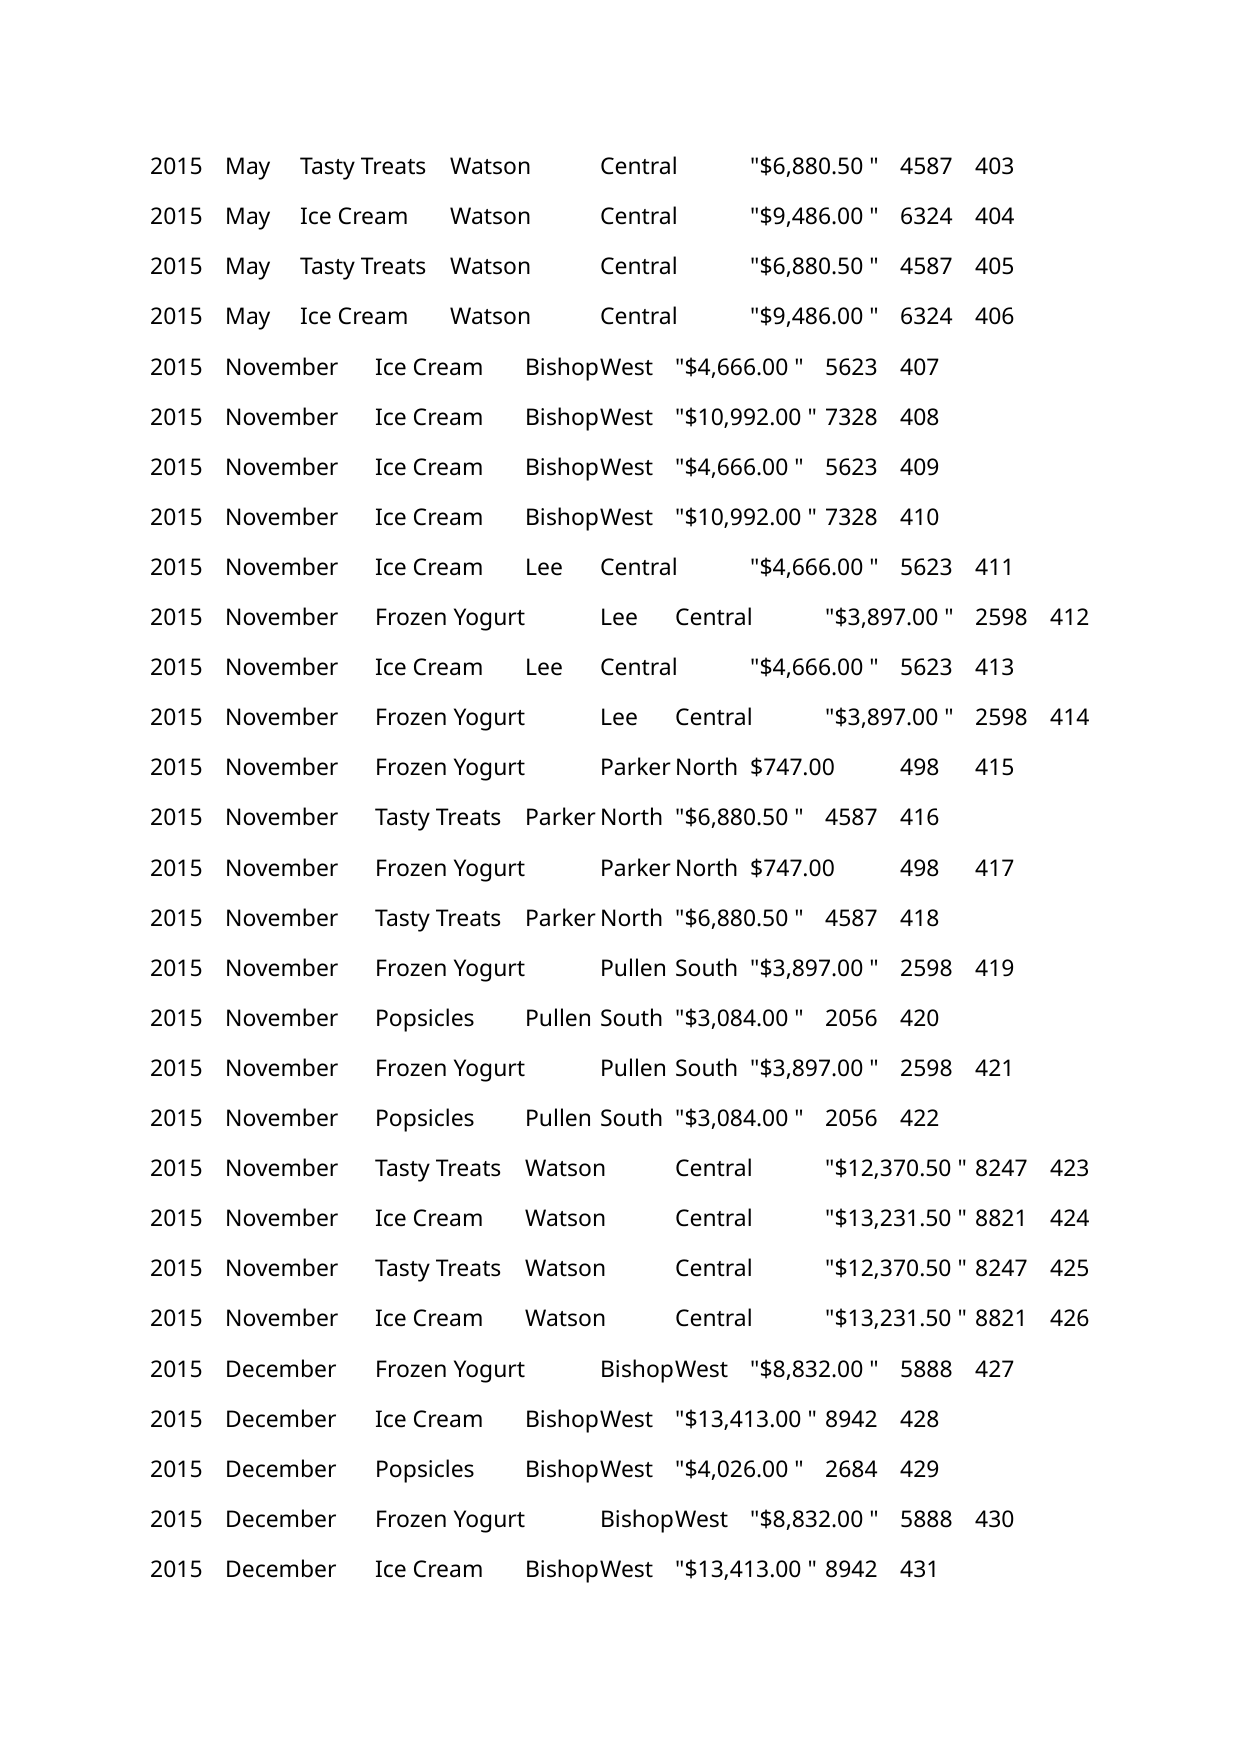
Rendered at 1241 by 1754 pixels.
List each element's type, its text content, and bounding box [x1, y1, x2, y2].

text 2015 November Frozen Yogurt Lee Central "$3,897.00 " 2598 414 [150, 701, 1090, 732]
text 2015 November Frozen Yogurt Parker North $747.00 498 417 [150, 851, 1090, 883]
text 2015 December Frozen Yogurt Bishop West "$8,832.00 " 5888 427 [150, 1352, 1090, 1384]
text 2015 December Frozen Yogurt Bishop West "$8,832.00 " 5888 430 [150, 1503, 1090, 1534]
text 2015 November Ice Cream Lee Central "$4,666.00 " 5623 413 [150, 651, 1090, 682]
text 2015 November Ice Cream Watson Central "$13,231.50 " 8821 424 [150, 1202, 1090, 1233]
text 2015 November Tasty Treats Parker North "$6,880.50 " 4587 418 [150, 902, 1090, 933]
text 2015 December Popsicles Bishop West "$4,026.00 " 2684 429 [150, 1453, 1090, 1484]
text 2015 December Ice Cream Bishop West "$13,413.00 " 8942 428 [150, 1403, 1090, 1434]
text 2015 May Tasty Treats Watson Central "$6,880.50 " 4587 403 [150, 150, 1090, 181]
text 2015 November Ice Cream Bishop West "$10,992.00 " 7328 410 [150, 501, 1090, 532]
text 2015 November Ice Cream Watson Central "$13,231.50 " 8821 426 [150, 1302, 1090, 1334]
text 2015 May Ice Cream Watson Central "$9,486.00 " 6324 406 [150, 300, 1090, 332]
text 2015 May Tasty Treats Watson Central "$6,880.50 " 4587 405 [150, 250, 1090, 281]
text 2015 November Ice Cream Bishop West "$4,666.00 " 5623 407 [150, 350, 1090, 382]
text 2015 May Ice Cream Watson Central "$9,486.00 " 6324 404 [150, 200, 1090, 231]
text 2015 November Tasty Treats Watson Central "$12,370.50 " 8247 423 [150, 1152, 1090, 1183]
text 2015 November Ice Cream Lee Central "$4,666.00 " 5623 411 [150, 551, 1090, 582]
text 2015 November Frozen Yogurt Pullen South "$3,897.00 " 2598 421 [150, 1052, 1090, 1083]
text 2015 November Frozen Yogurt Parker North $747.00 498 415 [150, 751, 1090, 782]
text 2015 November Popsicles Pullen South "$3,084.00 " 2056 420 [150, 1002, 1090, 1033]
text 2015 November Tasty Treats Parker North "$6,880.50 " 4587 416 [150, 801, 1090, 833]
text 2015 November Tasty Treats Watson Central "$12,370.50 " 8247 425 [150, 1252, 1090, 1283]
text 2015 November Ice Cream Bishop West "$4,666.00 " 5623 409 [150, 451, 1090, 482]
text 2015 December Ice Cream Bishop West "$13,413.00 " 8942 431 [150, 1553, 1090, 1584]
text 2015 November Frozen Yogurt Pullen South "$3,897.00 " 2598 419 [150, 952, 1090, 983]
text 2015 November Frozen Yogurt Lee Central "$3,897.00 " 2598 412 [150, 601, 1090, 632]
text 2015 November Popsicles Pullen South "$3,084.00 " 2056 422 [150, 1102, 1090, 1133]
text 2015 November Ice Cream Bishop West "$10,992.00 " 7328 408 [150, 401, 1090, 432]
